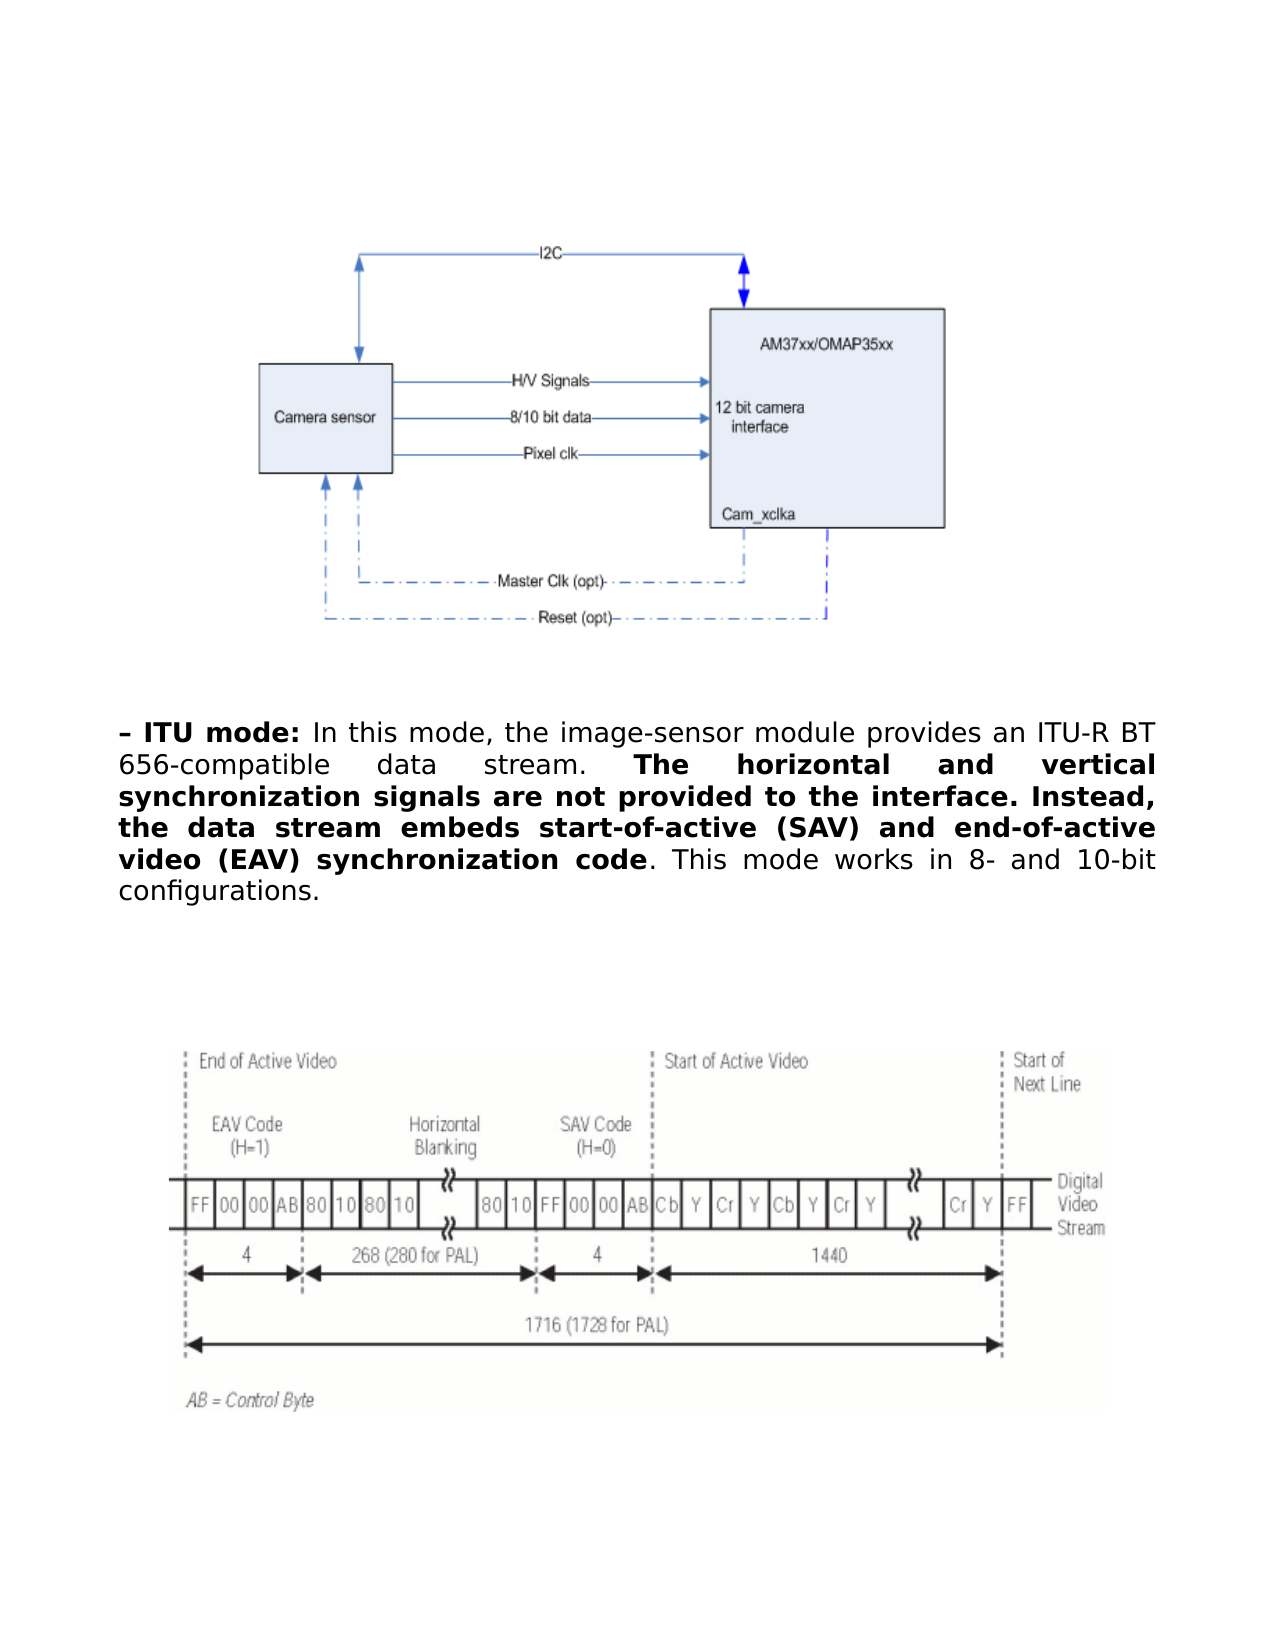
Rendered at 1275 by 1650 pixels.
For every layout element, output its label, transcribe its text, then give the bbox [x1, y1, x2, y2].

picture [258, 242, 946, 629]
picture [168, 1051, 1107, 1412]
text – ITU mode: In this mode, the image-sensor module provides an ITU-R BT 656-compatible data stream. The horizontal and vertical synchronization signals are not provided to the interface. Instead, the data stream embeds start-of-active (SAV) and end-of-active video (EAV) synchronization code. This mode works in 8- and 10-bit configurations. [118, 718, 1157, 907]
